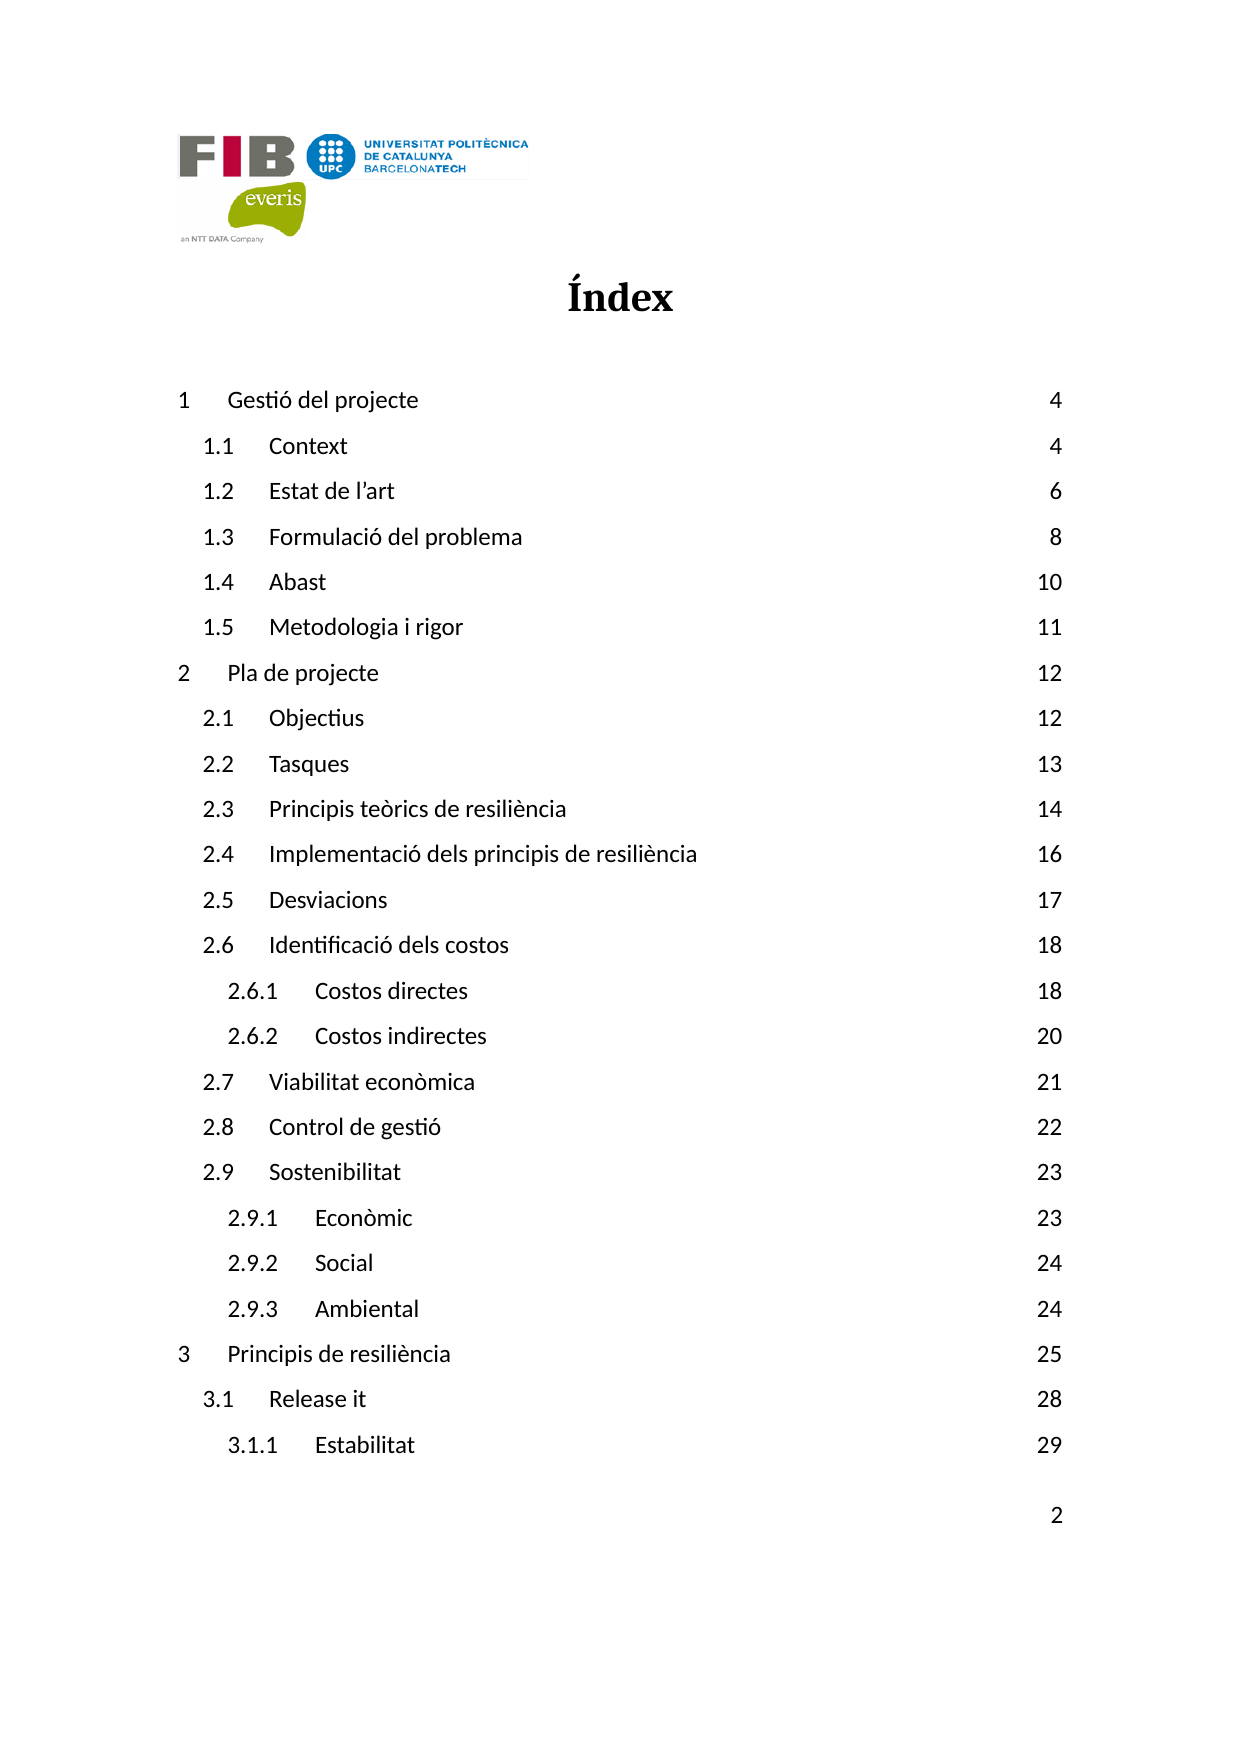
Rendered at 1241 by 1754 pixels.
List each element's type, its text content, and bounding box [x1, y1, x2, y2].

text 2.9.3 Ambiental 24 [227, 1293, 1063, 1323]
picture [177, 134, 529, 243]
text 2.9.2 Social 24 [227, 1247, 1063, 1278]
text 3 Principis de resiliència 25 [177, 1338, 1063, 1369]
text 2.5 Desviacions 17 [202, 884, 1063, 914]
text 2.1 Objectius 12 [202, 702, 1063, 733]
text 2.3 Principis teòrics de resiliència 14 [202, 793, 1063, 824]
text 3.1 Release it 28 [202, 1384, 1063, 1414]
text 2.8 Control de gestió 22 [202, 1111, 1063, 1142]
text 1.5 Metodologia i rigor 11 [202, 612, 1063, 642]
text 1 Gestió del projecte 4 [177, 384, 1063, 415]
text 2.6.2 Costos indirectes 20 [227, 1020, 1063, 1051]
text Índex [177, 273, 1063, 321]
text 1.3 Formulació del problema 8 [202, 521, 1063, 551]
text 3.1.1 Estabilitat 29 [227, 1429, 1063, 1459]
text 2.4 Implementació dels principis de resiliència 16 [202, 839, 1063, 869]
text 1.1 Context 4 [202, 430, 1063, 460]
text 2 Pla de projecte 12 [177, 657, 1063, 687]
text 1.4 Abast 10 [202, 566, 1063, 597]
text 2.2 Tasques 13 [202, 748, 1063, 778]
text 2.6.1 Costos directes 18 [227, 975, 1063, 1005]
text 2.6 Identificació dels costos 18 [202, 929, 1063, 960]
text 2.9.1 Econòmic 23 [227, 1202, 1063, 1232]
text 1.2 Estat de l’art 6 [202, 475, 1063, 506]
text 2.7 Viabilitat econòmica 21 [202, 1066, 1063, 1096]
text 2.9 Sostenibilitat 23 [202, 1157, 1063, 1187]
